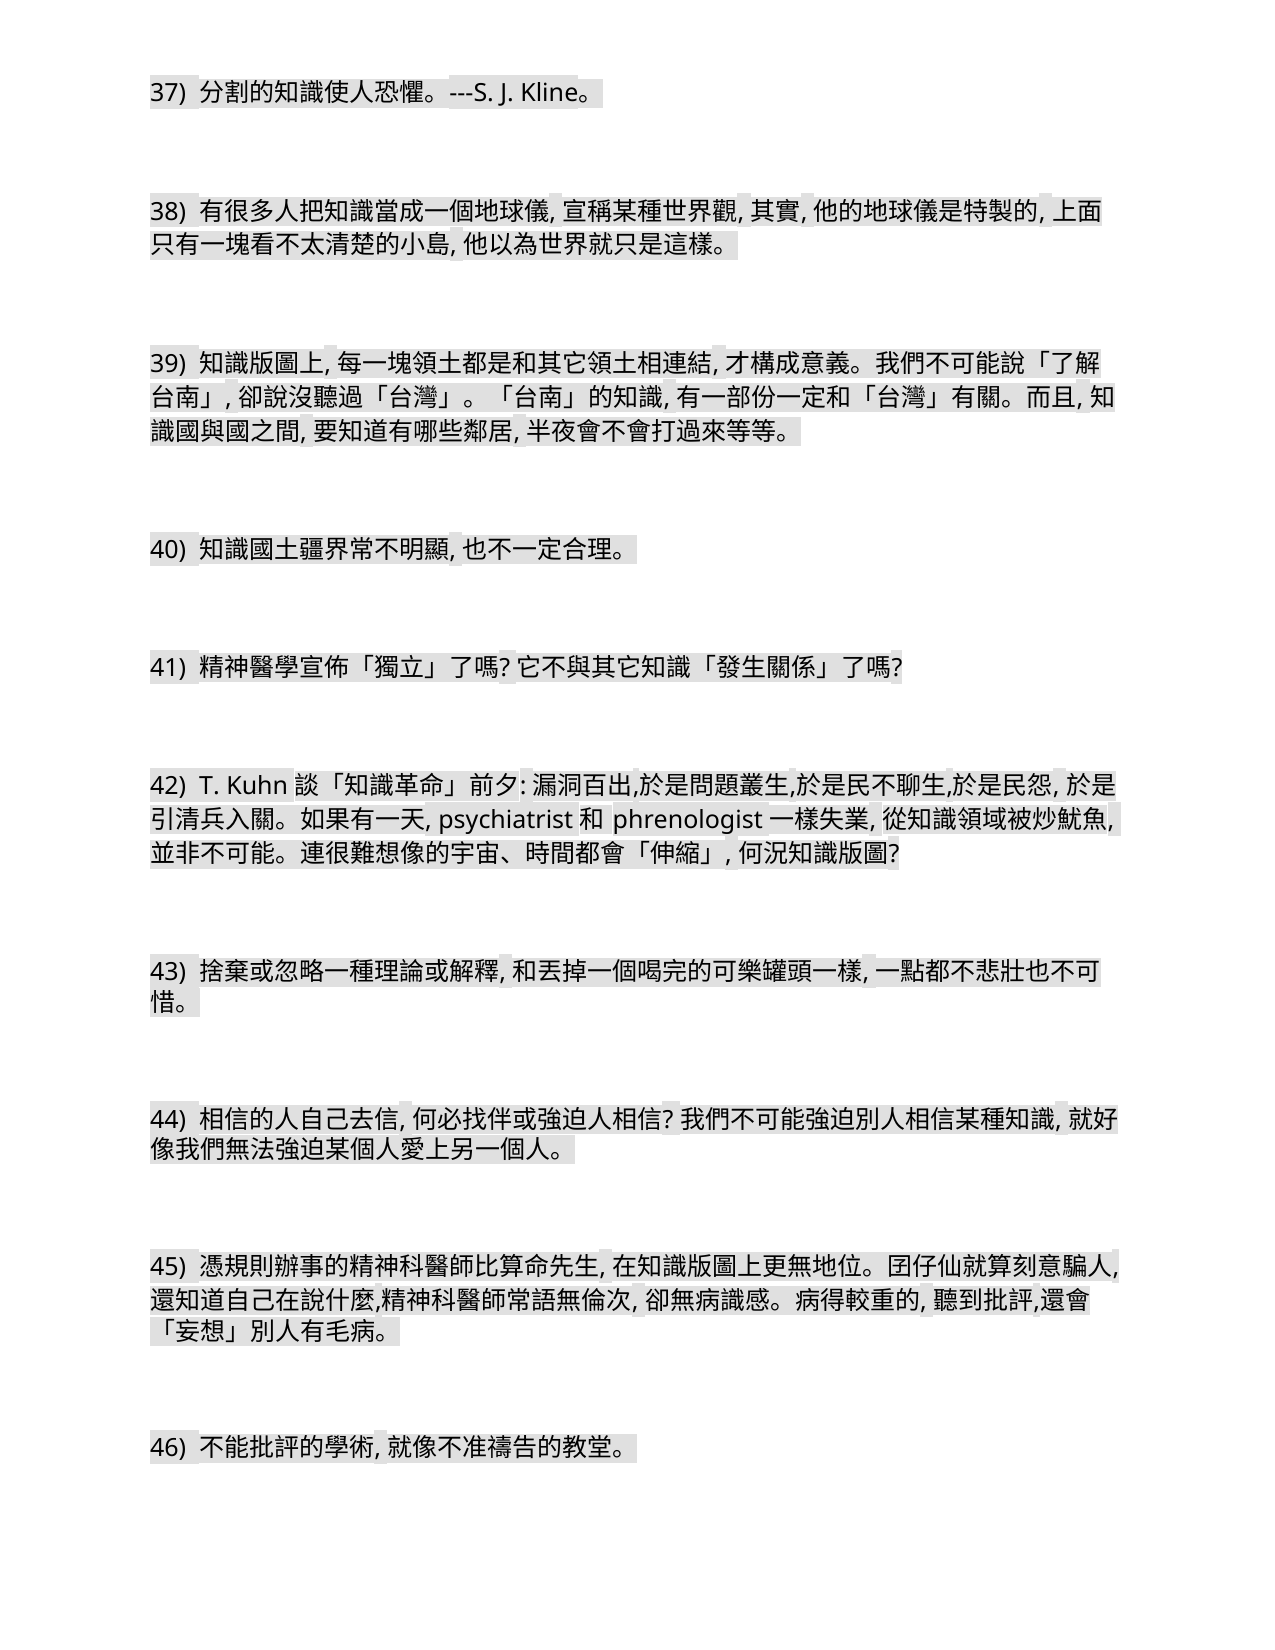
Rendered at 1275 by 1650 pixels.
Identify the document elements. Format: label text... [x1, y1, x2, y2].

text 44) 相信的人自己去信, 何必找伴或強迫人相信? 我們不可能強迫別人相信某種知識, 就好像我們無法強迫某個人愛上另一個人。 [150, 1101, 1125, 1164]
text 42) T. Kuhn 談「知識革命」前夕: 漏洞百出,於是問題叢生,於是民不聊生,於是民怨, 於是引清兵入關。如果有一天, psychiatrist 和 phrenologist 一樣失業, 從知識領域被炒魷魚, 並非不可能。連很難想像的宇宙、時間都會「伸縮」, 何況知識版圖? [150, 768, 1125, 870]
text 46) 不能批評的學術, 就像不准禱告的教堂。 [150, 1430, 1125, 1464]
text 43) 捨棄或忽略一種理論或解釋, 和丟掉一個喝完的可樂罐頭一樣, 一點都不悲壯也不可惜。 [150, 954, 1125, 1017]
text 40) 知識國土疆界常不明顯, 也不一定合理。 [150, 532, 1125, 566]
text 39) 知識版圖上, 每一塊領土都是和其它領土相連結, 才構成意義。我們不可能說「了解台南」, 卻說沒聽過「台灣」。「台南」的知識, 有一部份一定和「台灣」有關。而且, 知識國與國之間, 要知道有哪些鄰居, 半夜會不會打過來等等。 [150, 345, 1125, 447]
text 41) 精神醫學宣佈「獨立」了嗎? 它不與其它知識「發生關係」了嗎? [150, 650, 1125, 684]
text 38) 有很多人把知識當成一個地球儀, 宣稱某種世界觀, 其實, 他的地球儀是特製的, 上面只有一塊看不太清楚的小島, 他以為世界就只是這樣。 [150, 193, 1125, 261]
text 45) 憑規則辦事的精神科醫師比算命先生, 在知識版圖上更無地位。囝仔仙就算刻意騙人, 還知道自己在說什麼,精神科醫師常語無倫次, 卻無病識感。病得較重的, 聽到批評,還會「妄想」別人有毛病。 [150, 1249, 1125, 1346]
text 37) 分割的知識使人恐懼。---S. J. Kline。 [150, 75, 1125, 109]
